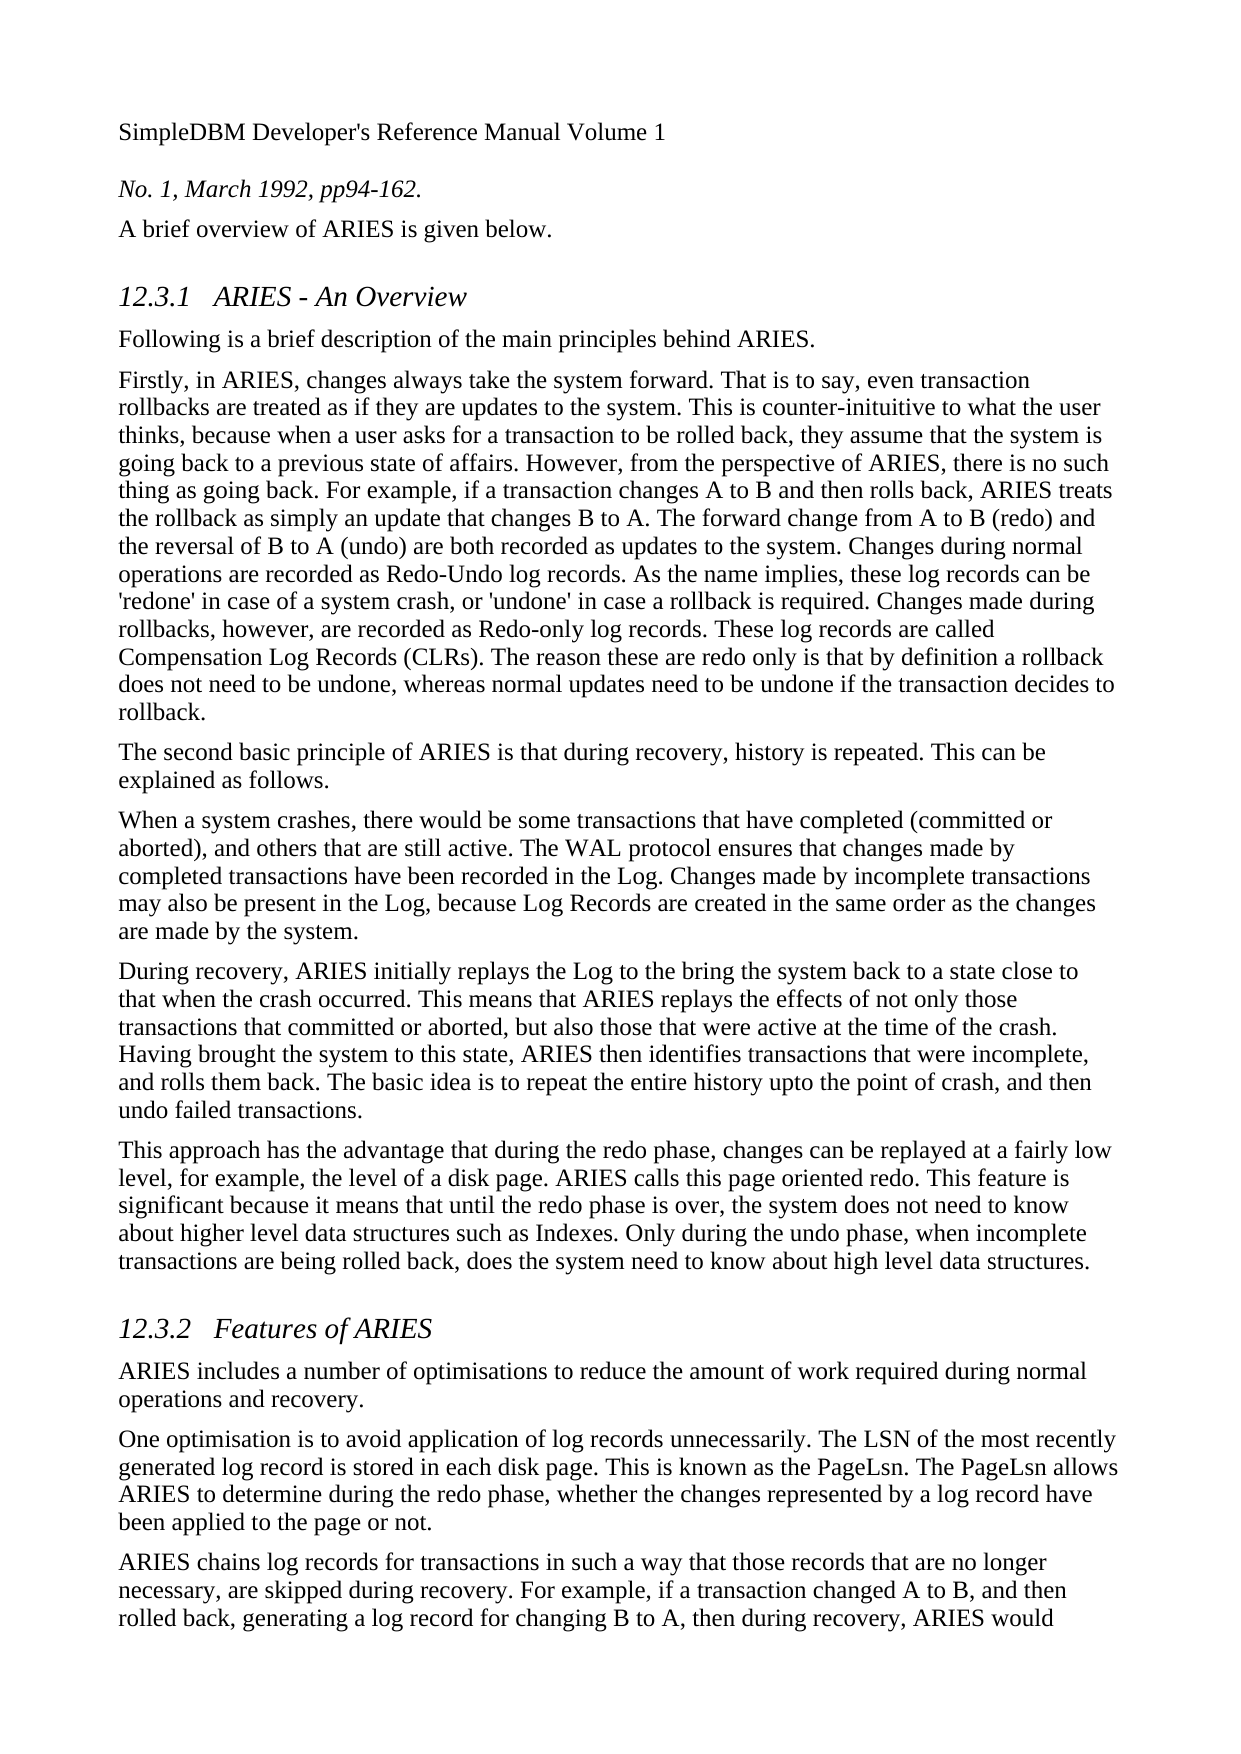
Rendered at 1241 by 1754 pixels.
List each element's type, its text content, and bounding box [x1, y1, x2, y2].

subtitle Features of ARIES [118, 1312, 1122, 1344]
text During recovery, ARIES initially replays the Log to the bring the system back to a state close to that when the crash occurred. This means that ARIES replays the effects of not only those transactions that committed or aborted, but also those that were active at the time of the crash. Having brought the system to this state, ARIES then identifies transactions that were incomplete, and rolls them back. The basic idea is to repeat the entire history upto the point of crash, and then undo failed transactions. [118, 957, 1122, 1124]
text A brief overview of ARIES is given below. [118, 216, 1122, 243]
text This approach has the advantage that during the redo phase, changes can be replayed at a fairly low level, for example, the level of a disk page. ARIES calls this page oriented redo. This feature is significant because it means that until the redo phase is over, the system does not need to know about higher level data structures such as Indexes. Only during the undo phase, when incomplete transactions are being rolled back, does the system need to know about high level data structures. [118, 1136, 1122, 1275]
text Firstly, in ARIES, changes always take the system forward. That is to say, even transaction rollbacks are treated as if they are updates to the system. This is counter-inituitive to what the user thinks, because when a user asks for a transaction to be rolled back, they assume that the system is going back to a previous state of affairs. However, from the perspective of ARIES, there is no such thing as going back. For example, if a transaction changes A to B and then rolls back, ARIES treats the rollback as simply an update that changes B to A. The forward change from A to B (redo) and the reversal of B to A (undo) are both recorded as updates to the system. Changes during normal operations are recorded as Redo-Undo log records. As the name implies, these log records can be 'redone' in case of a system crash, or 'undone' in case a rollback is required. Changes made during rollbacks, however, are recorded as Redo-only log records. These log records are called Compensation Log Records (CLRs). The reason these are redo only is that by definition a rollback does not need to be undone, whereas normal updates need to be undone if the transaction decides to rollback. [118, 366, 1122, 726]
text When a system crashes, there would be some transactions that have completed (committed or aborted), and others that are still active. The WAL protocol ensures that changes made by completed transactions have been recorded in the Log. Changes made by incomplete transactions may also be present in the Log, because Log Records are created in the same order as the changes are made by the system. [118, 806, 1122, 945]
text Following is a brief description of the main principles behind ARIES. [118, 326, 1122, 353]
text ARIES chains log records for transactions in such a way that those records that are no longer necessary, are skipped during recovery. For example, if a transaction changed A to B, and then rolled back, generating a log record for changing B to A, then during recovery, ARIES would [118, 1548, 1122, 1631]
text No. 1, March 1992, pp94-162. [118, 175, 1122, 203]
text ARIES includes a number of optimisations to reduce the amount of work required during normal operations and recovery. [118, 1357, 1122, 1412]
text One optimisation is to avoid application of log records unnecessarily. The LSN of the most recently generated log record is stored in each disk page. This is known as the PageLsn. The PageLsn allows ARIES to determine during the redo phase, whether the changes represented by a log record have been applied to the page or not. [118, 1425, 1122, 1536]
subtitle ARIES - An Overview [118, 281, 1122, 313]
text The second basic principle of ARIES is that during recovery, history is repeated. This can be explained as follows. [118, 738, 1122, 794]
